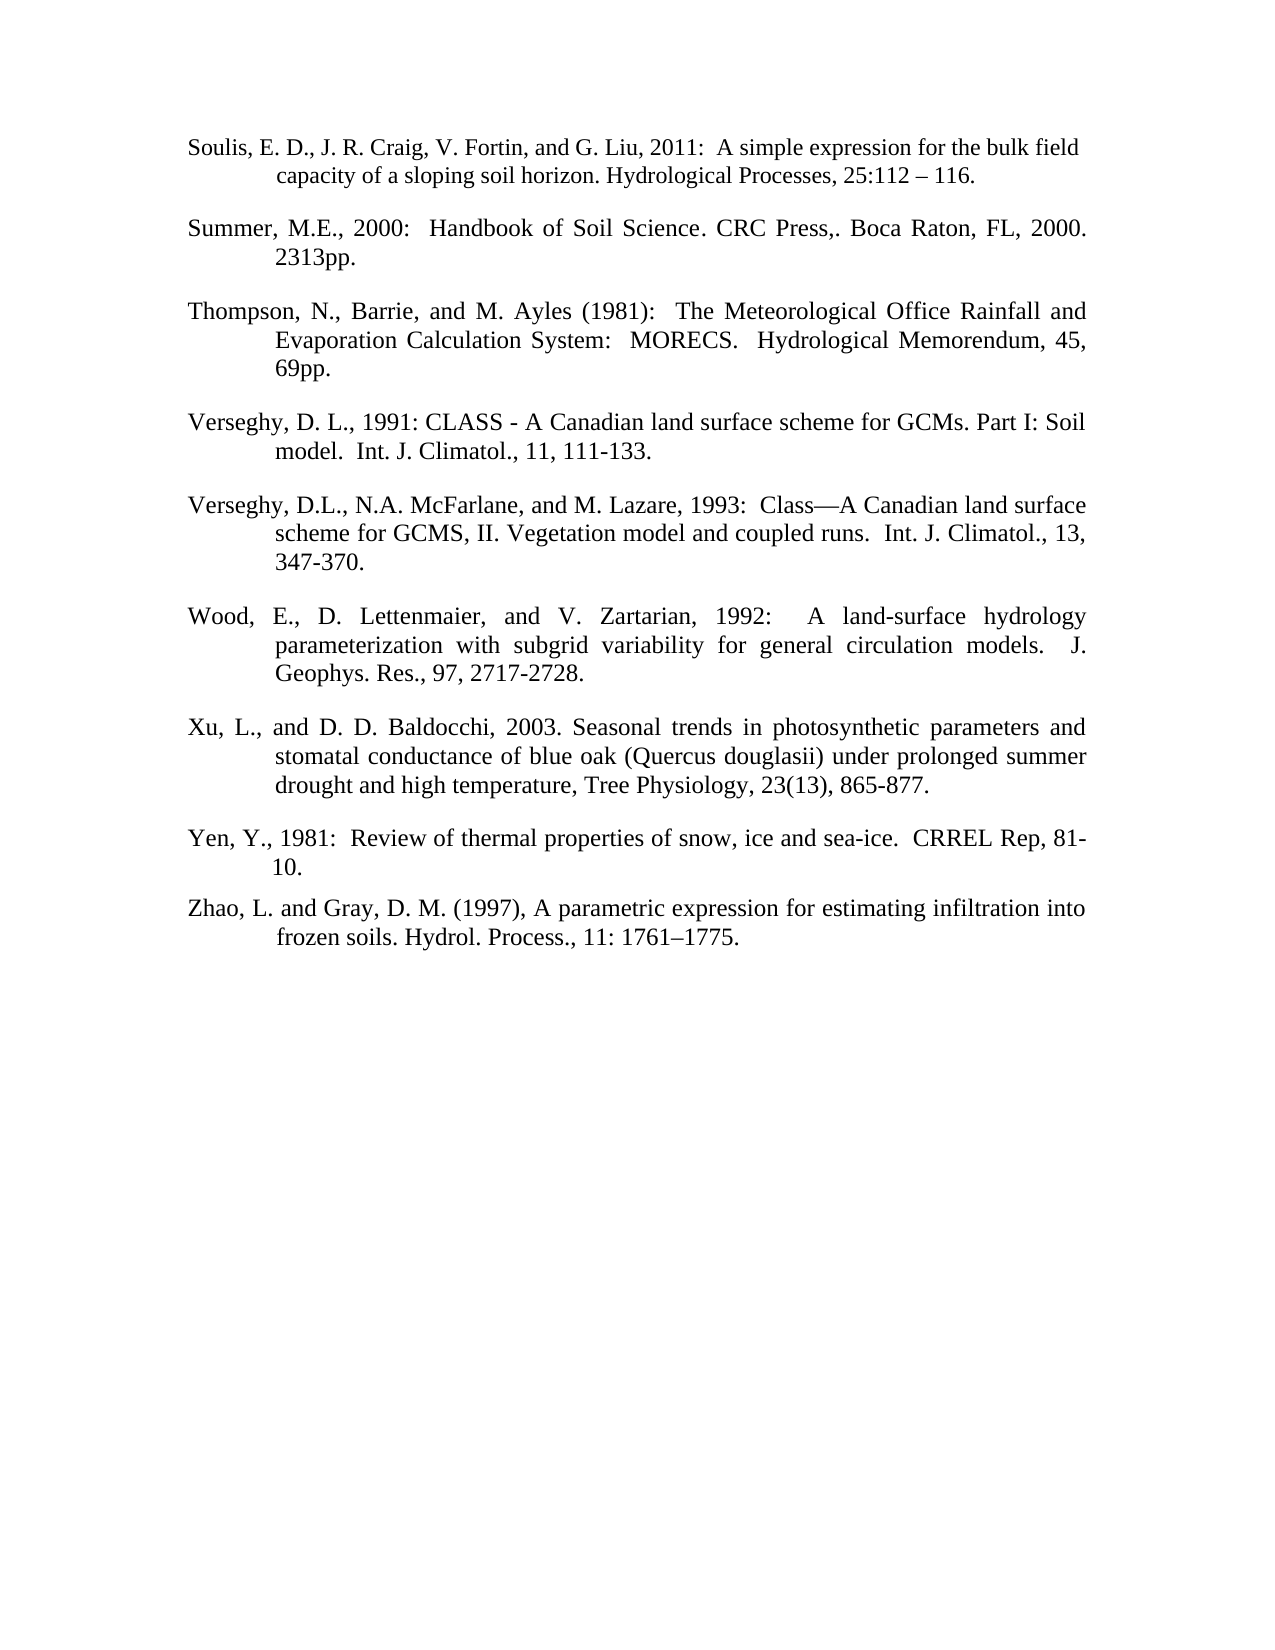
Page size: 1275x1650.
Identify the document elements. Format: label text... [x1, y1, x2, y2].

text Wood, E., D. Lettenmaier, and V. Zartarian, 1992: A land-surface hydrology parameterization with subgrid variability for general circulation models. J. Geophys. Res., 97, 2717-2728. [187, 601, 1087, 687]
text Verseghy, D. L., 1991: CLASS - A Canadian land surface scheme for GCMs. Part I: Soil model. Int. J. Climatol., 11, 111-133. [187, 407, 1087, 465]
text Yen, Y., 1981: Review of thermal properties of snow, ice and sea-ice. CRREL Rep, 81-10. [187, 823, 1087, 881]
text Thompson, N., Barrie, and M. Ayles (1981): The Meteorological Office Rainfall and Evaporation Calculation System: MORECS. Hydrological Memorendum, 45, 69pp. [187, 296, 1087, 382]
text Zhao, L. and Gray, D. M. (1997), A parametric expression for estimating infiltration into frozen soils. Hydrol. Process., 11: 1761–1775. [187, 893, 1087, 951]
text Summer, M.E., 2000: Handbook of Soil Science. CRC Press,. Boca Raton, FL, 2000. 2313pp. [187, 213, 1087, 271]
text Verseghy, D.L., N.A. McFarlane, and M. Lazare, 1993: Class—A Canadian land surface scheme for GCMS, II. Vegetation model and coupled runs. Int. J. Climatol., 13, 347-370. [187, 490, 1087, 576]
text Xu, L., and D. D. Baldocchi, 2003. Seasonal trends in photosynthetic parameters and stomatal conductance of blue oak (Quercus douglasii) under prolonged summer drought and high temperature, Tree Physiology, 23(13), 865-877. [187, 712, 1087, 798]
text Soulis, E. D., J. R. Craig, V. Fortin, and G. Liu, 2011: A simple expression for the bulk field capacity of a sloping soil horizon. Hydrological Processes, 25:112 – 116. [187, 133, 1087, 188]
